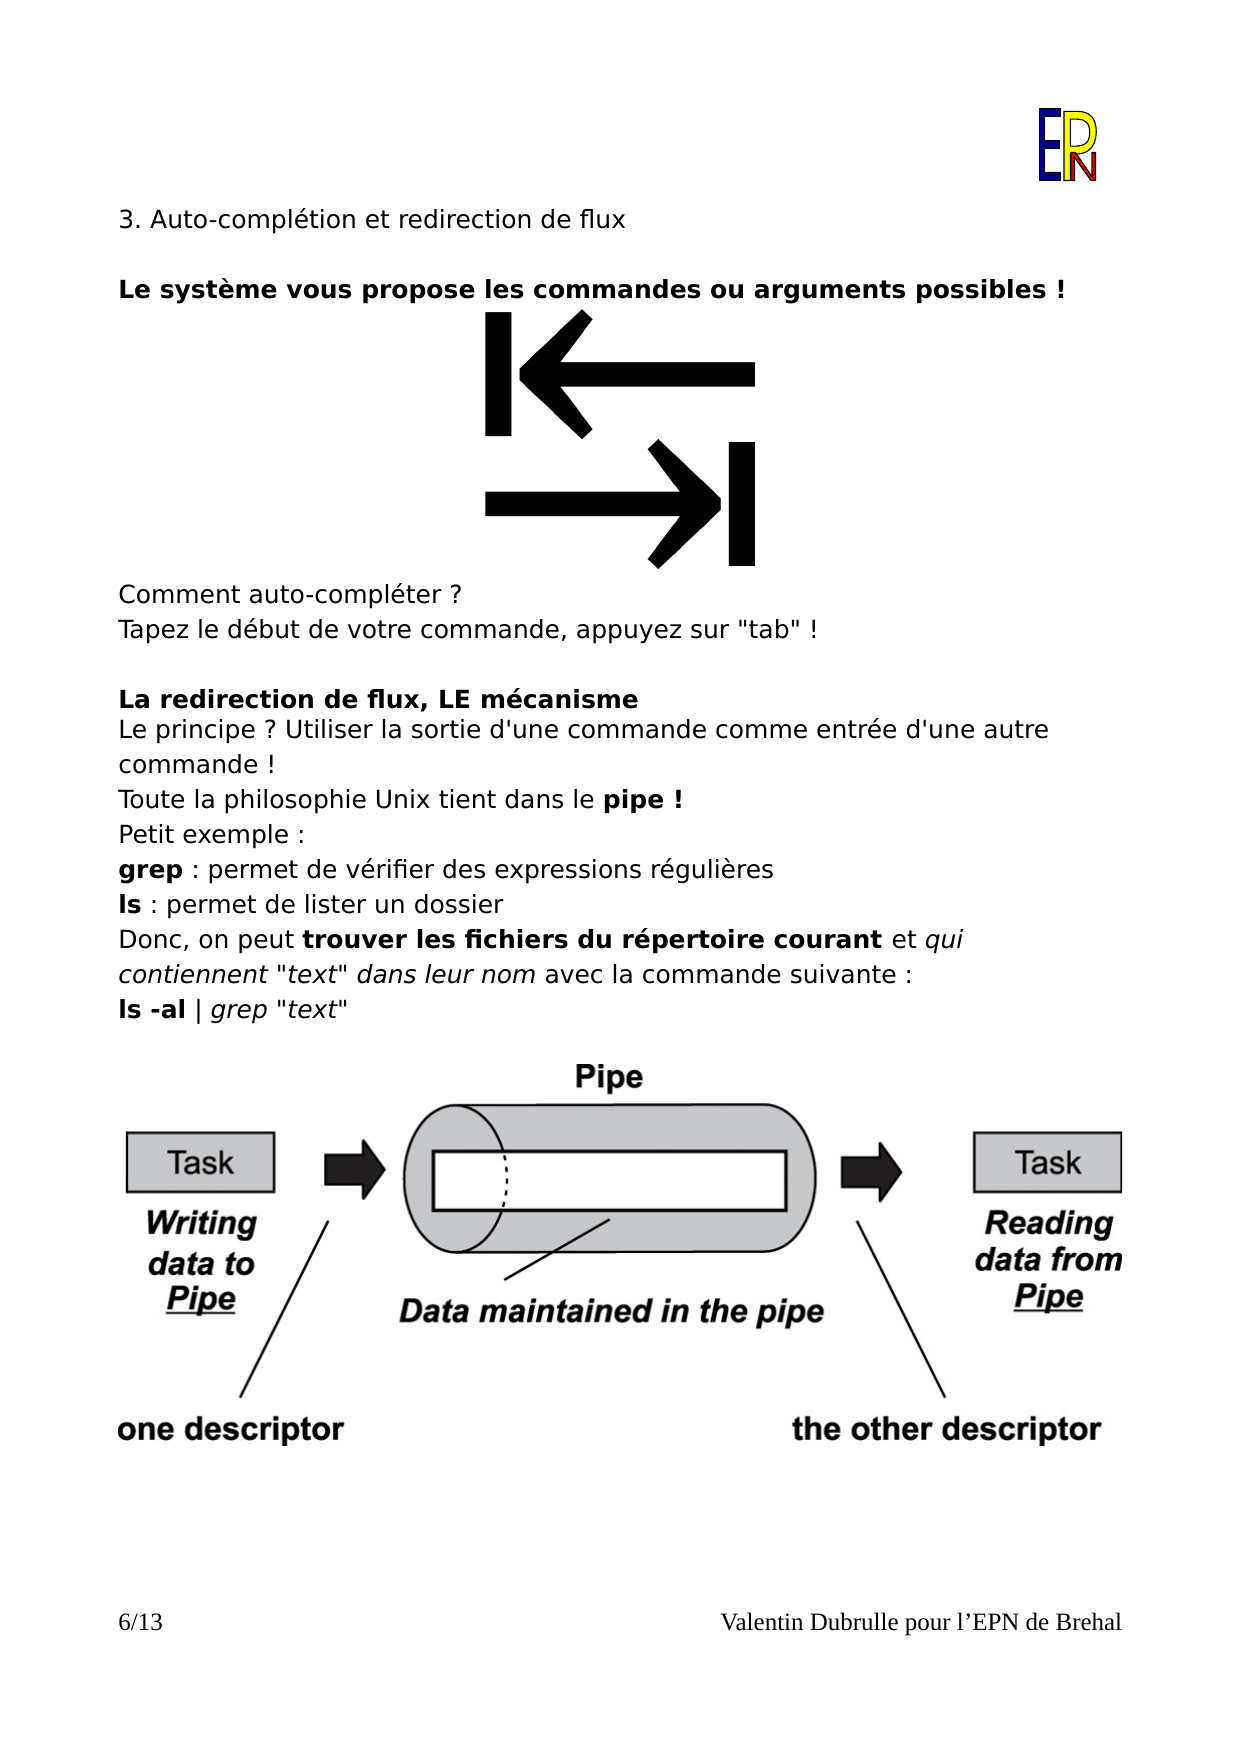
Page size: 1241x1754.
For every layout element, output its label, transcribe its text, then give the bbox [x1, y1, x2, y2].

text ls : permet de lister un dossier [118, 890, 1122, 919]
text Petit exemple : [118, 820, 1122, 849]
text Le principe ? Utiliser la sortie d'une commande comme entrée d'une autre commande ! [118, 715, 1122, 779]
picture [118, 1064, 1123, 1446]
text Donc, on peut trouver les fichiers du répertoire courant et qui contiennent "text" dans leur nom avec la commande suivante : [118, 925, 1122, 989]
text ls -al | grep "text" [118, 995, 1122, 1024]
text Tapez le début de votre commande, appuyez sur "tab" ! [118, 616, 1122, 645]
text Comment auto-compléter ? [118, 581, 1122, 610]
text grep : permet de vérifier des expressions régulières [118, 855, 1122, 884]
subtitle Le système vous propose les commandes ou arguments possibles ! [118, 275, 1122, 304]
picture [485, 304, 755, 574]
subtitle La redirection de flux, LE mécanisme [118, 686, 1122, 715]
text 3. Auto-complétion et redirection de flux [118, 205, 1122, 234]
text Toute la philosophie Unix tient dans le pipe ! [118, 785, 1122, 814]
